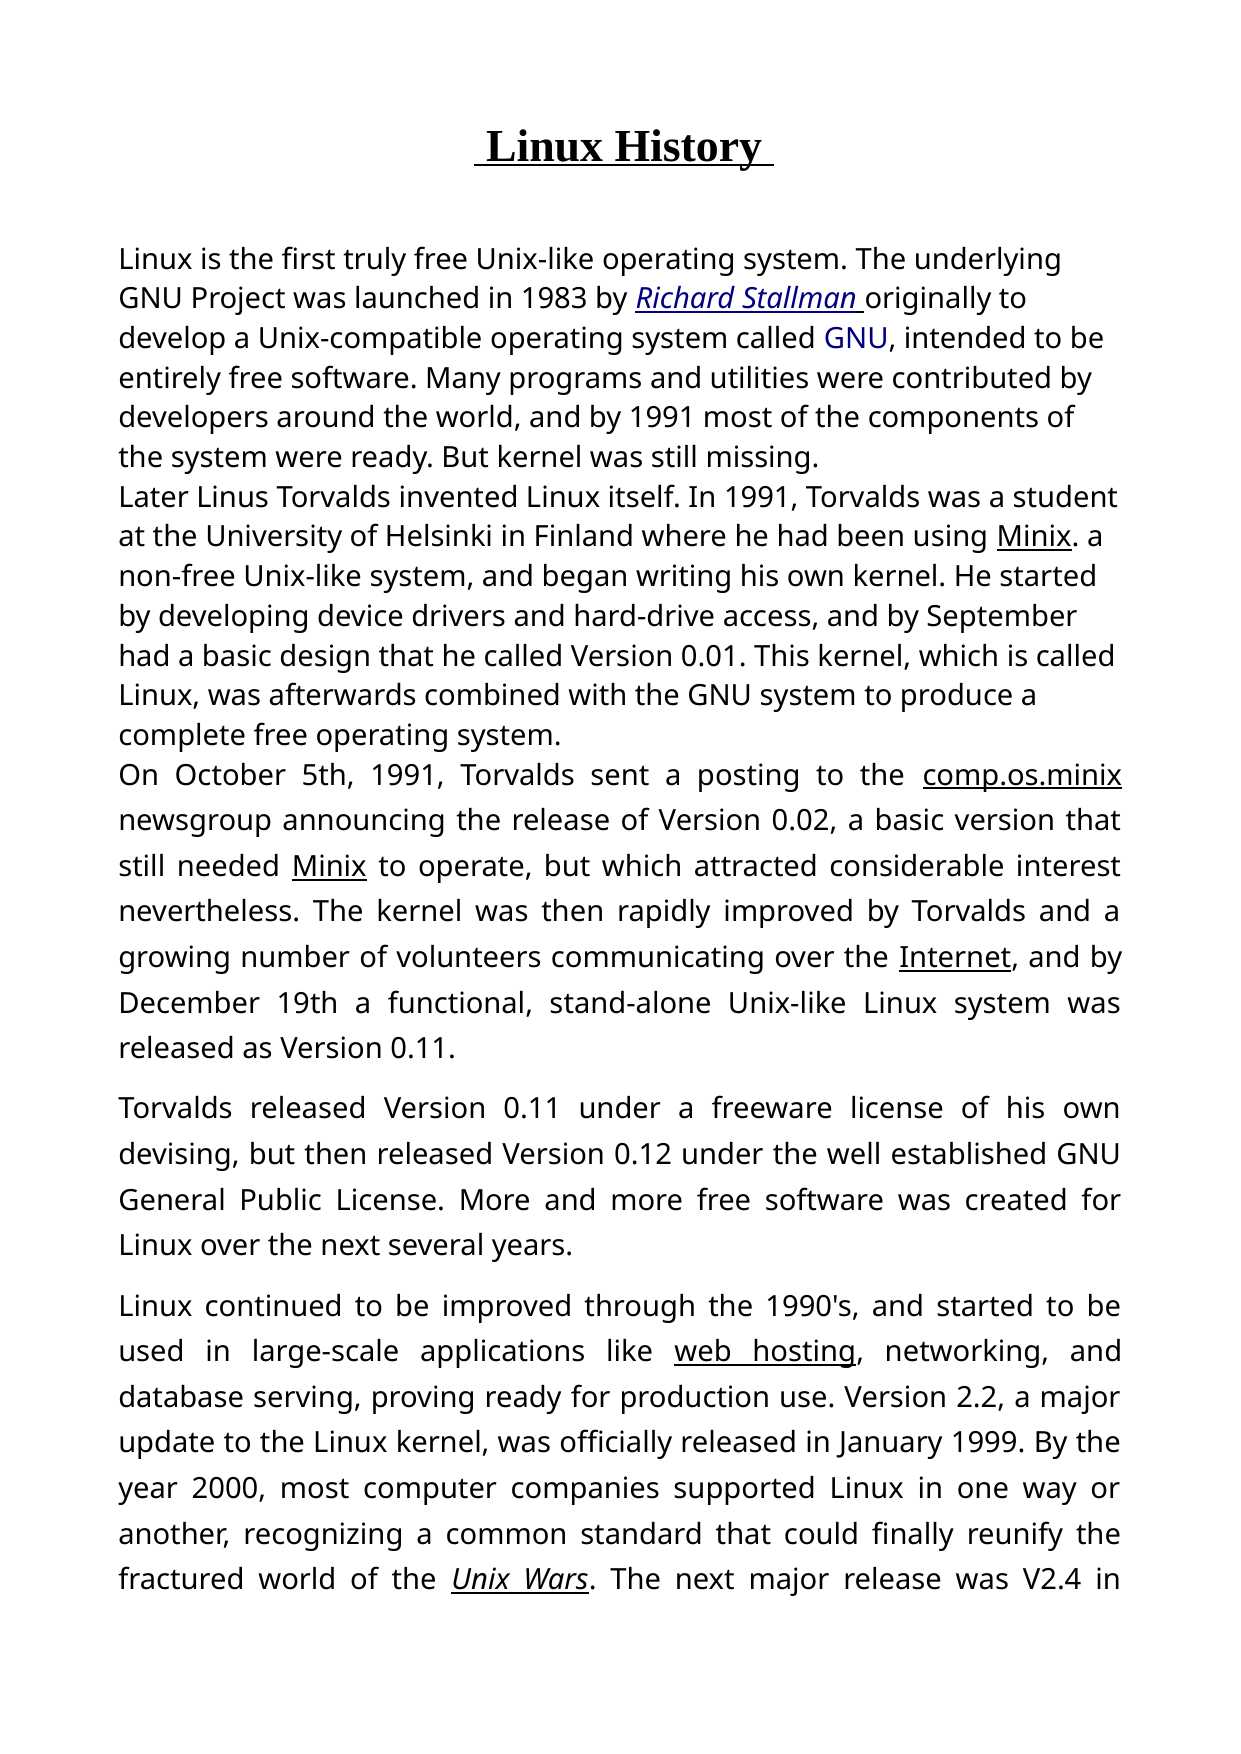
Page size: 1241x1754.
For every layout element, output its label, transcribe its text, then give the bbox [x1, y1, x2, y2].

text Linux is the first truly free Unix-like operating system. The underlying GNU Project was launched in 1983 by Richard Stallman originally to develop a Unix-compatible operating system called GNU, intended to be entirely free software. Many programs and utilities were contributed by developers around the world, and by 1991 most of the components of the system were ready. But kernel was still missing. [118, 238, 1122, 476]
text Torvalds released Version 0.11 under a freeware license of his own devising, but then released Version 0.12 under the well established GNU General Public License. More and more free software was created for Linux over the next several years. [118, 1088, 1122, 1264]
text Later Linus Torvalds invented Linux itself. In 1991, Torvalds was a student at the University of Helsinki in Finland where he had been using Minix. a non-free Unix-like system, and began writing his own kernel. He started by developing device drivers and hard-drive access, and by September had a basic design that he called Version 0.01. This kernel, which is called Linux, was afterwards combined with the GNU system to produce a complete free operating system. [118, 476, 1122, 754]
text On October 5th, 1991, Torvalds sent a posting to the comp.os.minix newsgroup announcing the release of Version 0.02, a basic version that still needed Minix to operate, but which attracted considerable interest nevertheless. The kernel was then rapidly improved by Torvalds and a growing number of volunteers communicating over the Internet, and by December 19th a functional, stand-alone Unix-like Linux system was released as Version 0.11. [118, 754, 1122, 1067]
text Linux continued to be improved through the 1990's, and started to be used in large-scale applications like web hosting, networking, and database serving, proving ready for production use. Version 2.2, a major update to the Linux kernel, was officially released in January 1999. By the year 2000, most computer companies supported Linux in one way or another, recognizing a common standard that could finally reunify the fractured world of the Unix Wars. The next major release was V2.4 in [118, 1285, 1122, 1598]
text Linux History [118, 118, 1122, 171]
